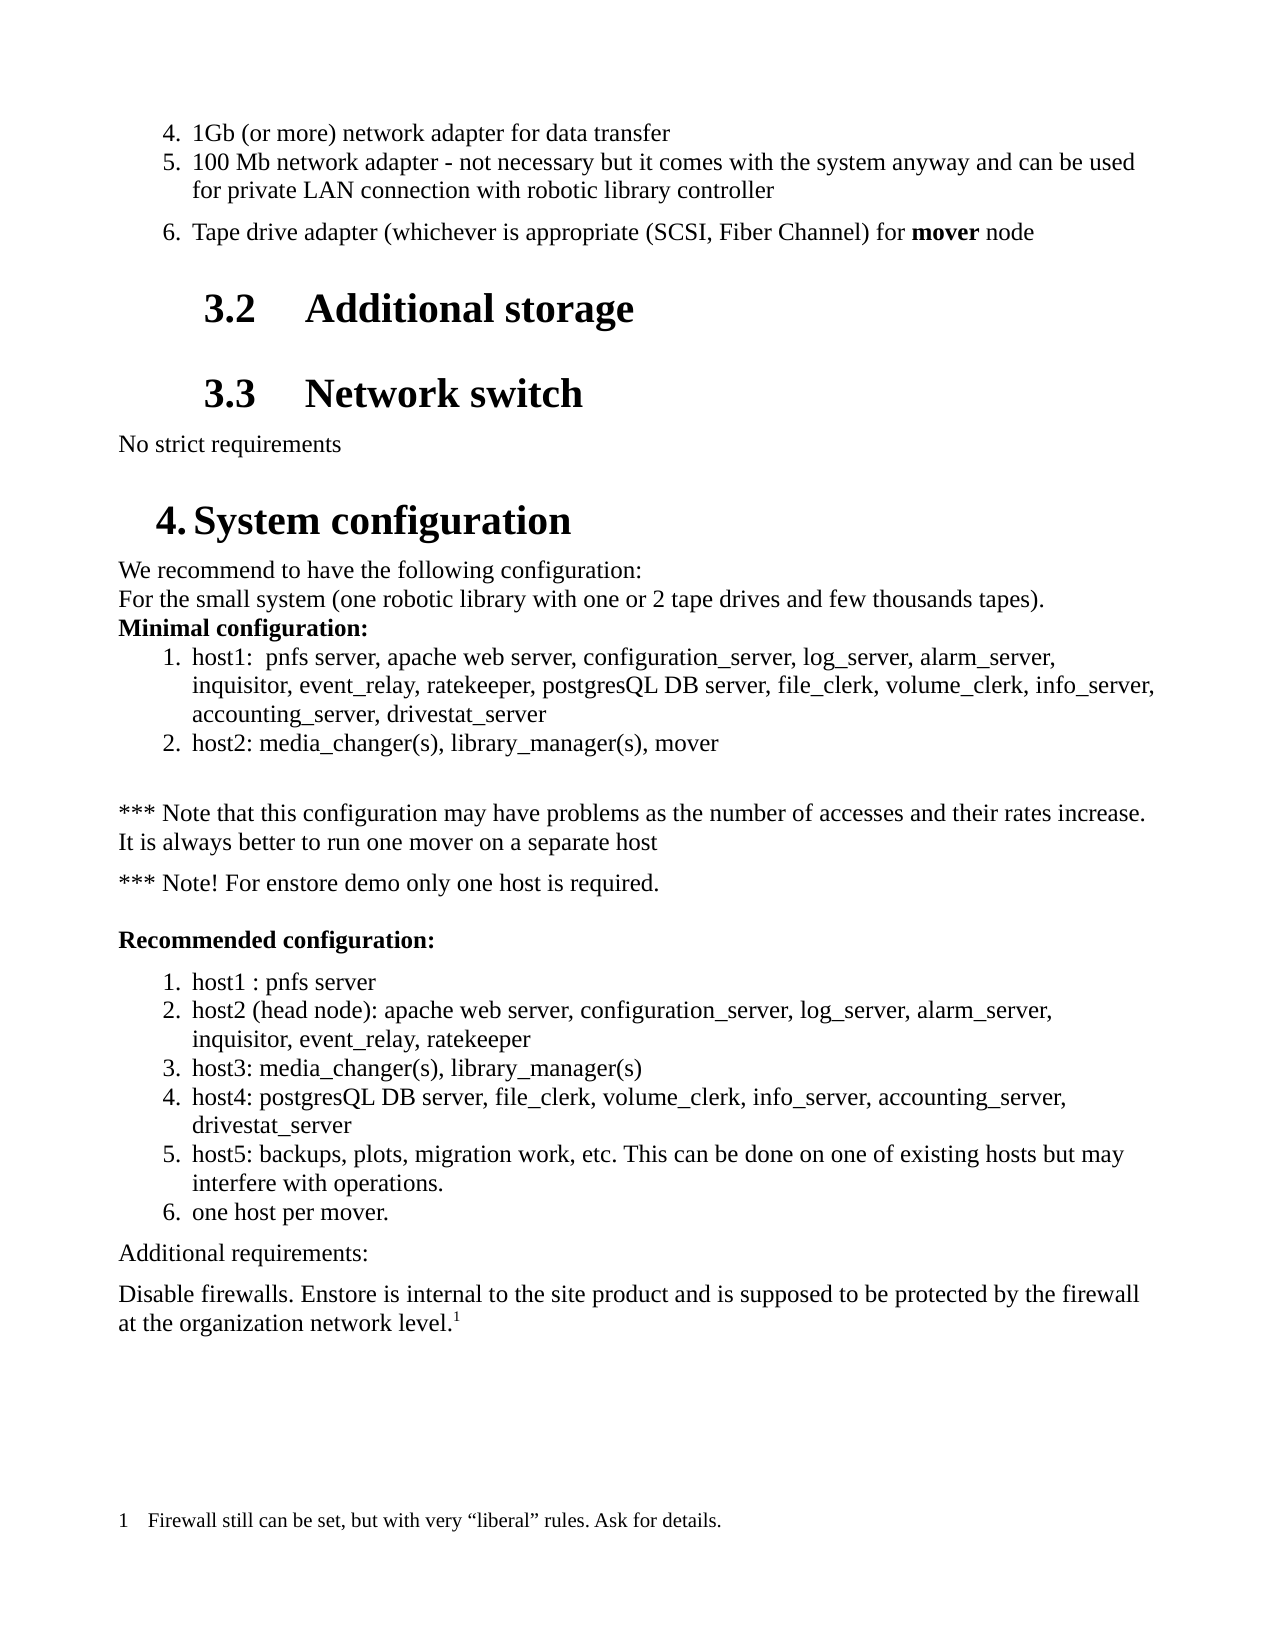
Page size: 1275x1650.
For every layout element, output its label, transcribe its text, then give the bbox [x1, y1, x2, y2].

list Tape drive adapter (whichever is appropriate (SCSI, Fiber Channel) for mover node [162, 217, 1157, 246]
list one host per mover. [162, 1197, 1157, 1226]
list host5: backups, plots, migration work, etc. This can be done on one of existing hosts but may interfere with operations. [162, 1139, 1157, 1197]
list host3: media_changer(s), library_manager(s) [162, 1053, 1157, 1082]
text Additional requirements: [118, 1238, 1157, 1267]
text No strict requirements [118, 429, 1157, 458]
list host2: media_changer(s), library_manager(s), mover [162, 728, 1157, 757]
text We recommend to have the following configuration: For the small system (one robotic library with one or 2 tape drives and few thousands tapes). Minimal configuration: [118, 556, 1157, 642]
list host2 (head node): apache web server, configuration_server, log_server, alarm_server, inquisitor, event_relay, ratekeeper [162, 996, 1157, 1053]
text *** Note! For enstore demo only one host is required. Recommended configuration: [118, 868, 1157, 954]
list host1: pnfs server, apache web server, configuration_server, log_server, alarm_server, inquisitor, event_relay, ratekeeper, postgresQL DB server, file_clerk, volume_clerk, info_server, accounting_server, drivestat_server [162, 642, 1157, 728]
list 1Gb (or more) network adapter for data transfer [162, 118, 1157, 147]
subtitle System configuration [156, 495, 1157, 543]
list 100 Mb network adapter - not necessary but it comes with the system anyway and can be used for private LAN connection with robotic library controller [162, 147, 1157, 204]
text Disable firewalls. Enstore is internal to the site product and is supposed to be protected by the firewall at the organization network level. [118, 1279, 1157, 1337]
subtitle Additional storage [193, 283, 1157, 331]
subtitle Network switch [193, 368, 1157, 416]
text Firewall still can be set, but with very “liberal” rules. Ask for details. [118, 1508, 1157, 1532]
list host4: postgresQL DB server, file_clerk, volume_clerk, info_server, accounting_server, drivestat_server [162, 1082, 1157, 1139]
list host1 : pnfs server [162, 967, 1157, 996]
text *** Note that this configuration may have problems as the number of accesses and their rates increase. It is always better to run one mover on a separate host [118, 769, 1157, 856]
